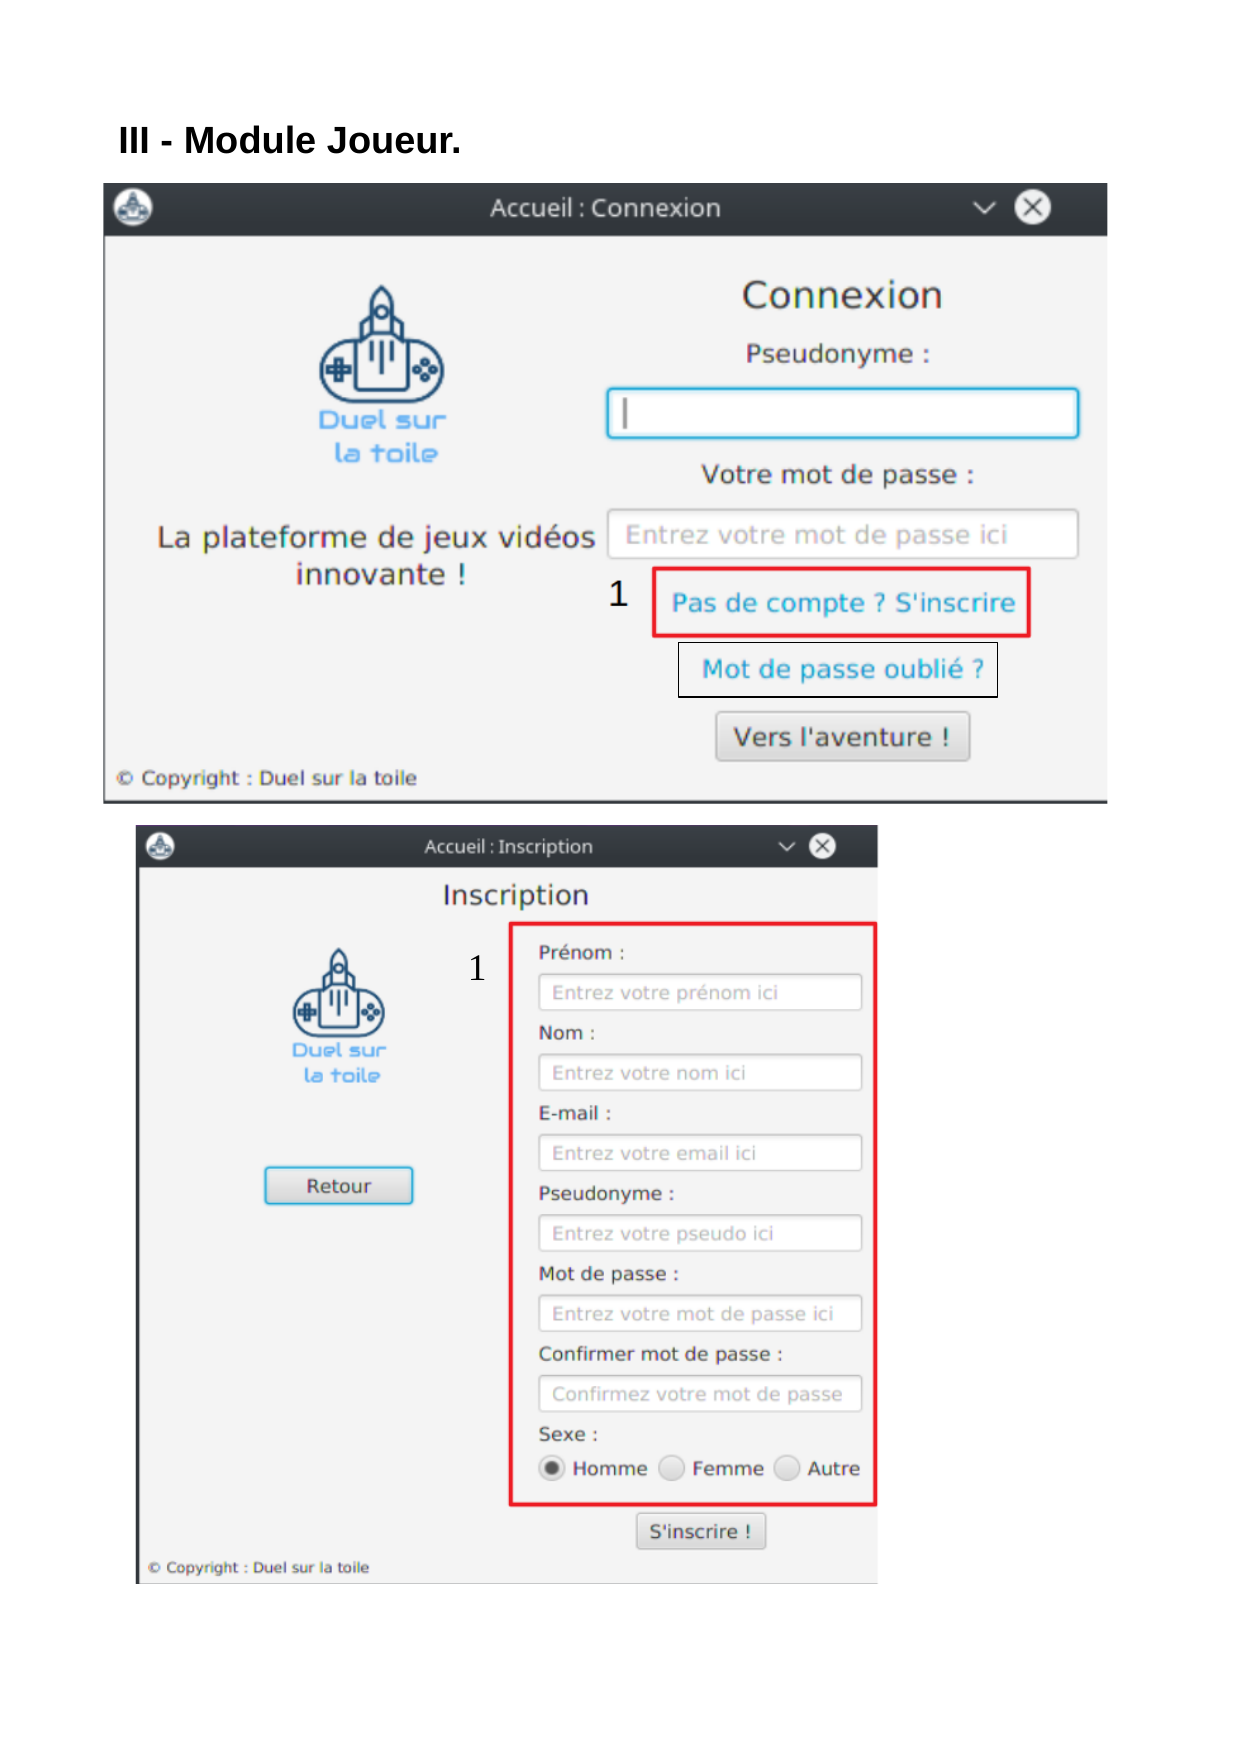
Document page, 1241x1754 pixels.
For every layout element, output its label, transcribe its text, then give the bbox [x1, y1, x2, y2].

picture [103, 183, 1108, 804]
picture [135, 825, 886, 1584]
subtitle Module Joueur. [118, 118, 1122, 162]
